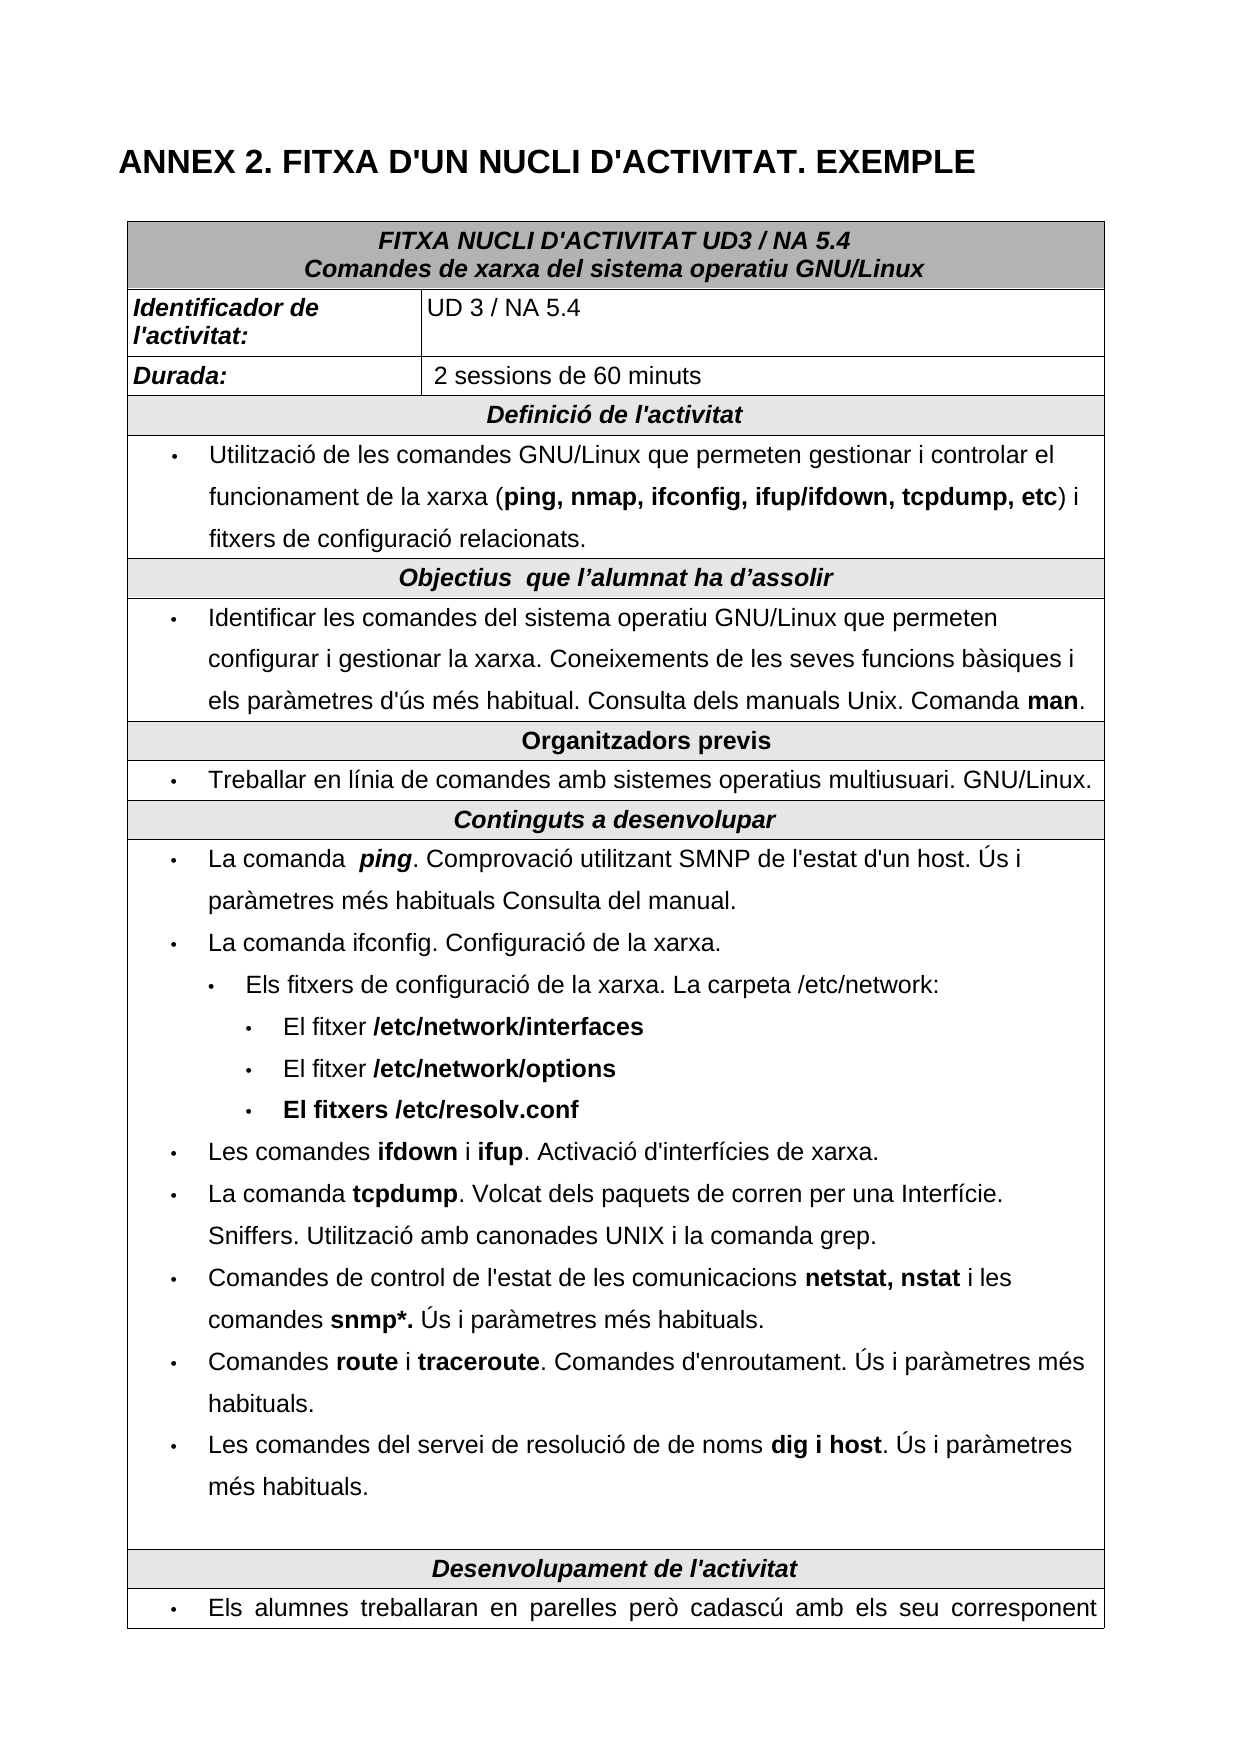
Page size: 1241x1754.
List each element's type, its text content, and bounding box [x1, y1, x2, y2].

table_cell Continguts a desenvolupar [128, 801, 1104, 839]
table_cell 2 sessions de 60 minuts [422, 357, 1104, 395]
table_cell Treballar en línia de comandes amb sistemes operatius multiusuari. GNU/Linux. [128, 761, 1104, 800]
table_header FITXA NUCLI D'ACTIVITAT UD3 / NA 5.4 Comandes de xarxa del sistema operatiu GNU/Linux [128, 222, 1104, 288]
table_cell Identificador de l'activitat: [128, 290, 421, 356]
table_cell Definició de l'activitat [128, 396, 1104, 435]
table_cell Objectius que l’alumnat ha d’assolir [128, 559, 1104, 597]
table_cell UD 3 / NA 5.4 [422, 290, 1104, 356]
table_cell La comanda ping. Comprovació utilitzant SMNP de l'estat d'un host. Ús i paràmetres més habituals Consulta del manual. La comanda ifconfig. Configuració de la xarxa. Els fitxers de configuració de la xarxa. La carpeta /etc/network: El fitxer /etc/network/interfaces El fitxer /etc/network/options El fitxers /etc/resolv.conf Les comandes ifdown i ifup. Activació d'interfícies de xarxa. La comanda tcpdump. Volcat dels paquets de corren per una Interfície. Sniffers. Utilització amb canonades UNIX i la comanda grep. Comandes de control de l'estat de les comunicacions netstat, nstat i les comandes snmp*. Ús i paràmetres més habituals. Comandes route i traceroute. Comandes d'enroutament. Ús i paràmetres més habituals. Les comandes del servei de resolució de de noms dig i host. Ús i paràmetres més habituals. [128, 840, 1104, 1549]
table_cell Desenvolupament de l'activitat [128, 1550, 1104, 1588]
table_cell Durada: [128, 357, 421, 395]
table_cell Els alumnes treballaran en parelles però cadascú amb els seu corresponent [128, 1589, 1104, 1628]
table_cell Utilització de les comandes GNU/Linux que permeten gestionar i controlar el funcionament de la xarxa (ping, nmap, ifconfig, ifup/ifdown, tcpdump, etc) i fitxers de configuració relacionats. [128, 436, 1104, 558]
subtitle ANNEX 2. FITXA D'UN NUCLI D'ACTIVITAT. EXEMPLE [118, 143, 1122, 181]
table_cell Organitzadors previs [128, 722, 1104, 760]
table_cell Identificar les comandes del sistema operatiu GNU/Linux que permeten configurar i gestionar la xarxa. Coneixements de les seves funcions bàsiques i els paràmetres d'ús més habitual. Consulta dels manuals Unix. Comanda man. [128, 599, 1104, 721]
